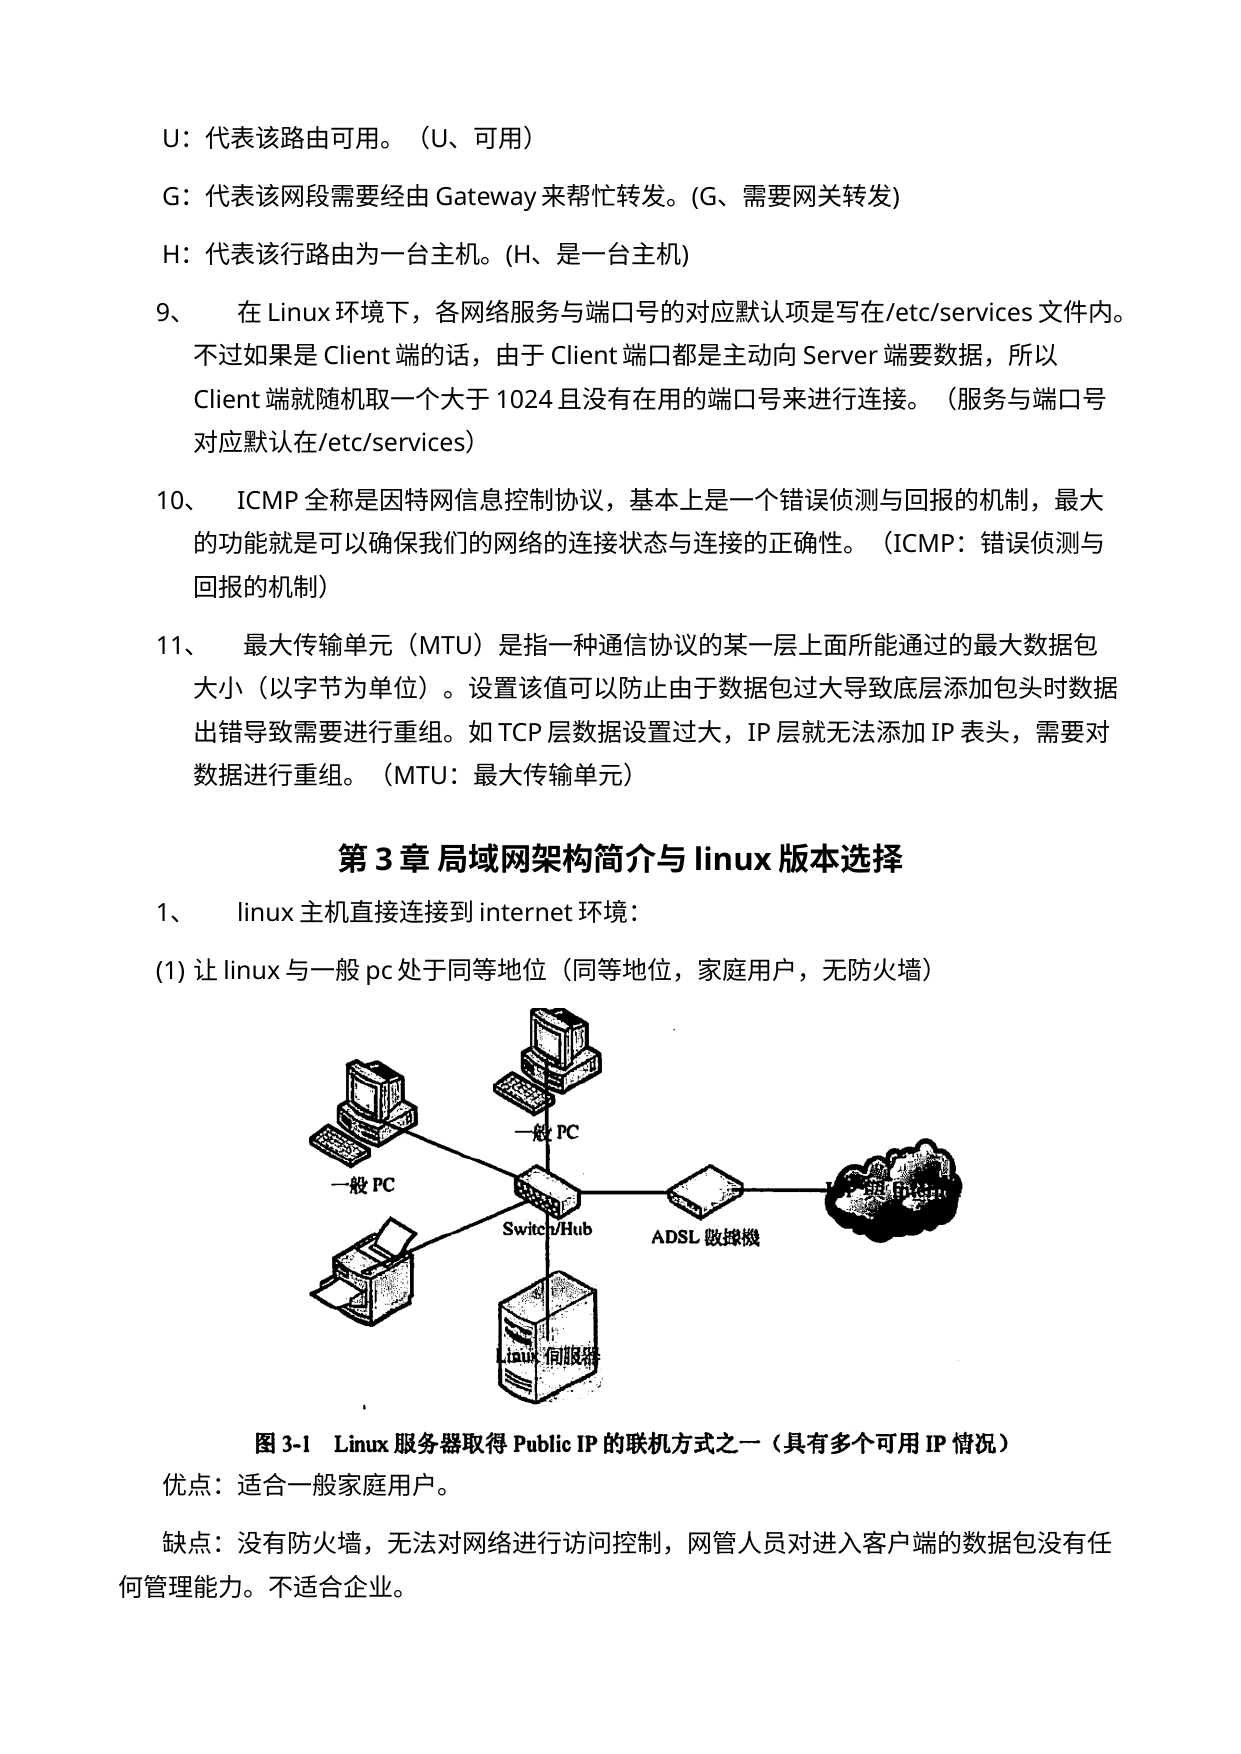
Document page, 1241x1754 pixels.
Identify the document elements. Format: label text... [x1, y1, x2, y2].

text H：代表该行路由为一台主机。(H、是一台主机) [118, 234, 1122, 270]
text 缺点：没有防火墙，无法对网络进行访问控制，网管人员对进入客户端的数据包没有任何管理能力。不适合企业。 [118, 1523, 1122, 1603]
list 在Linux环境下，各网络服务与端口号的对应默认项是写在/etc/services文件内。不过如果是Client端的话，由于Client端口都是主动向Server端要数据，所以Client端就随机取一个大于1024且没有在用的端口号来进行连接。（服务与端口号对应默认在/etc/services） [156, 292, 1122, 459]
text 优点：适合一般家庭用户。 [118, 1008, 1122, 1502]
list linux主机直接连接到internet环境： [156, 892, 1122, 929]
list 最大传输单元（MTU）是指一种通信协议的某一层上面所能通过的最大数据包大小（以字节为单位）。设置该值可以防止由于数据包过大导致底层添加包头时数据出错导致需要进行重组。如TCP层数据设置过大，IP层就无法添加IP表头，需要对数据进行重组。（MTU：最大传输单元） [156, 625, 1122, 792]
subtitle 第3章 局域网架构简介与linux版本选择 [118, 834, 1122, 880]
list 让linux与一般pc处于同等地位（同等地位，家庭用户，无防火墙） [156, 951, 1122, 987]
picture [213, 1008, 1027, 1459]
text G：代表该网段需要经由Gateway来帮忙转发。(G、需要网关转发) [118, 176, 1122, 212]
list ICMP全称是因特网信息控制协议，基本上是一个错误侦测与回报的机制，最大的功能就是可以确保我们的网络的连接状态与连接的正确性。（ICMP：错误侦测与回报的机制） [156, 481, 1122, 604]
text U：代表该路由可用。（U、可用） [118, 118, 1122, 154]
